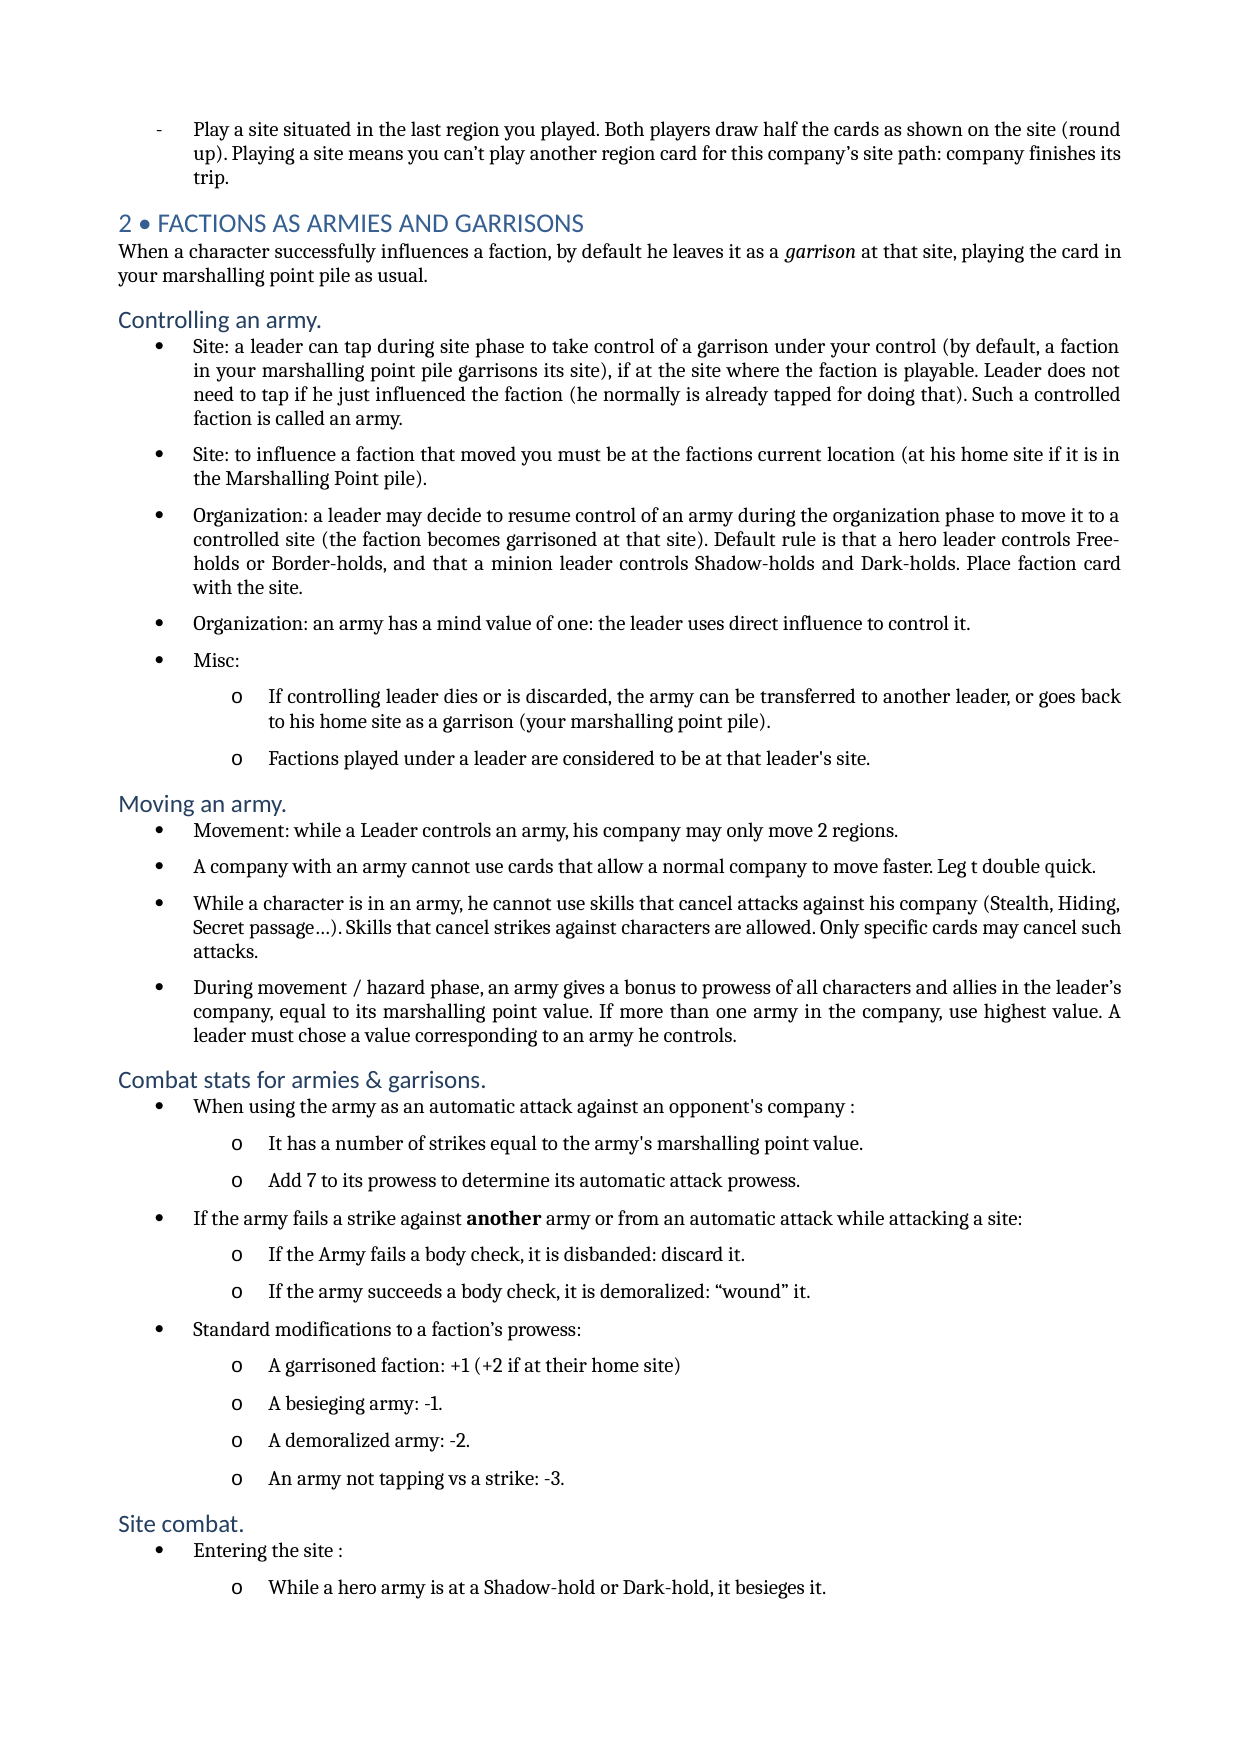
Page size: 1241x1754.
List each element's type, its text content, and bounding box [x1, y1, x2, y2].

list If controlling leader dies or is discarded, the army can be transferred to another leader, or goes back to his home site as a garrison (your marshalling point pile). [231, 685, 1122, 734]
list Play a site situated in the last region you played. Both players draw half the cards as shown on the site (round up). Playing a site means you can’t play another region card for this company’s site path: company finishes its trip. [156, 118, 1122, 190]
list If the army fails a strike against another army or from an automatic attack while attacking a site: [156, 1206, 1122, 1230]
list While a hero army is at a Shadow-hold or Dark-hold, it besieges it. [231, 1575, 1122, 1600]
list During movement / hazard phase, an army gives a bonus to prowess of all characters and allies in the leader’s company, equal to its marshalling point value. If more than one army in the company, use highest value. A leader must chose a value corresponding to an army he controls. [156, 976, 1122, 1048]
list Organization: an army has a mind value of one: the leader uses direct influence to control it. [156, 612, 1122, 636]
list While a character is in an army, he cannot use skills that cancel attacks against his company (Stealth, Hiding, Secret passage…). Skills that cancel strikes against characters are allowed. Only specific cards may cancel such attacks. [156, 891, 1122, 963]
subtitle 2 • FACTIONS AS ARMIES AND GARRISONS [118, 207, 1122, 240]
list Add 7 to its prowess to determine its automatic attack prowess. [231, 1169, 1122, 1194]
subtitle Controlling an army. [118, 304, 1122, 335]
list Site: a leader can tap during site phase to take control of a garrison under your control (by default, a faction in your marshalling point pile garrisons its site), if at the site where the faction is playable. Leader does not need to tap if he just influenced the faction (he normally is already tapped for doing that). Such a controlled faction is called an army. [156, 335, 1122, 431]
list Factions played under a leader are considered to be at that leader's site. [231, 746, 1122, 771]
list Site: to influence a faction that moved you must be at the factions current location (at his home site if it is in the Marshalling Point pile). [156, 443, 1122, 491]
list A besieging army: -1. [231, 1392, 1122, 1417]
list A demoralized army: -2. [231, 1429, 1122, 1454]
subtitle Site combat. [118, 1508, 1122, 1539]
list If the Army fails a body check, it is disbanded: discard it. [231, 1243, 1122, 1268]
list It has a number of strikes equal to the army's marshalling point value. [231, 1131, 1122, 1156]
list Misc: [156, 648, 1122, 672]
list When using the army as an automatic attack against an opponent's company : [156, 1095, 1122, 1119]
list Standard modifications to a faction’s prowess: [156, 1318, 1122, 1342]
text When a character successfully influences a faction, by default he leaves it as a garrison at that site, playing the card in your marshalling point pile as usual. [118, 240, 1122, 288]
list If the army succeeds a body check, it is demoralized: “wound” it. [231, 1280, 1122, 1305]
list Organization: a leader may decide to resume control of an army during the organization phase to move it to a controlled site (the faction becomes garrisoned at that site). Default rule is that a hero leader controls Free-holds or Border-holds, and that a minion leader controls Shadow-holds and Dark-holds. Place faction card with the site. [156, 503, 1122, 599]
list Movement: while a Leader controls an army, his company may only move 2 regions. [156, 818, 1122, 842]
list A garrisoned faction: +1 (+2 if at their home site) [231, 1354, 1122, 1379]
list A company with an army cannot use cards that allow a normal company to move faster. Leg t double quick. [156, 855, 1122, 879]
subtitle Combat stats for armies & garrisons. [118, 1064, 1122, 1095]
list Entering the site : [156, 1539, 1122, 1563]
list An army not tapping vs a strike: -3. [231, 1467, 1122, 1492]
subtitle Moving an army. [118, 788, 1122, 818]
